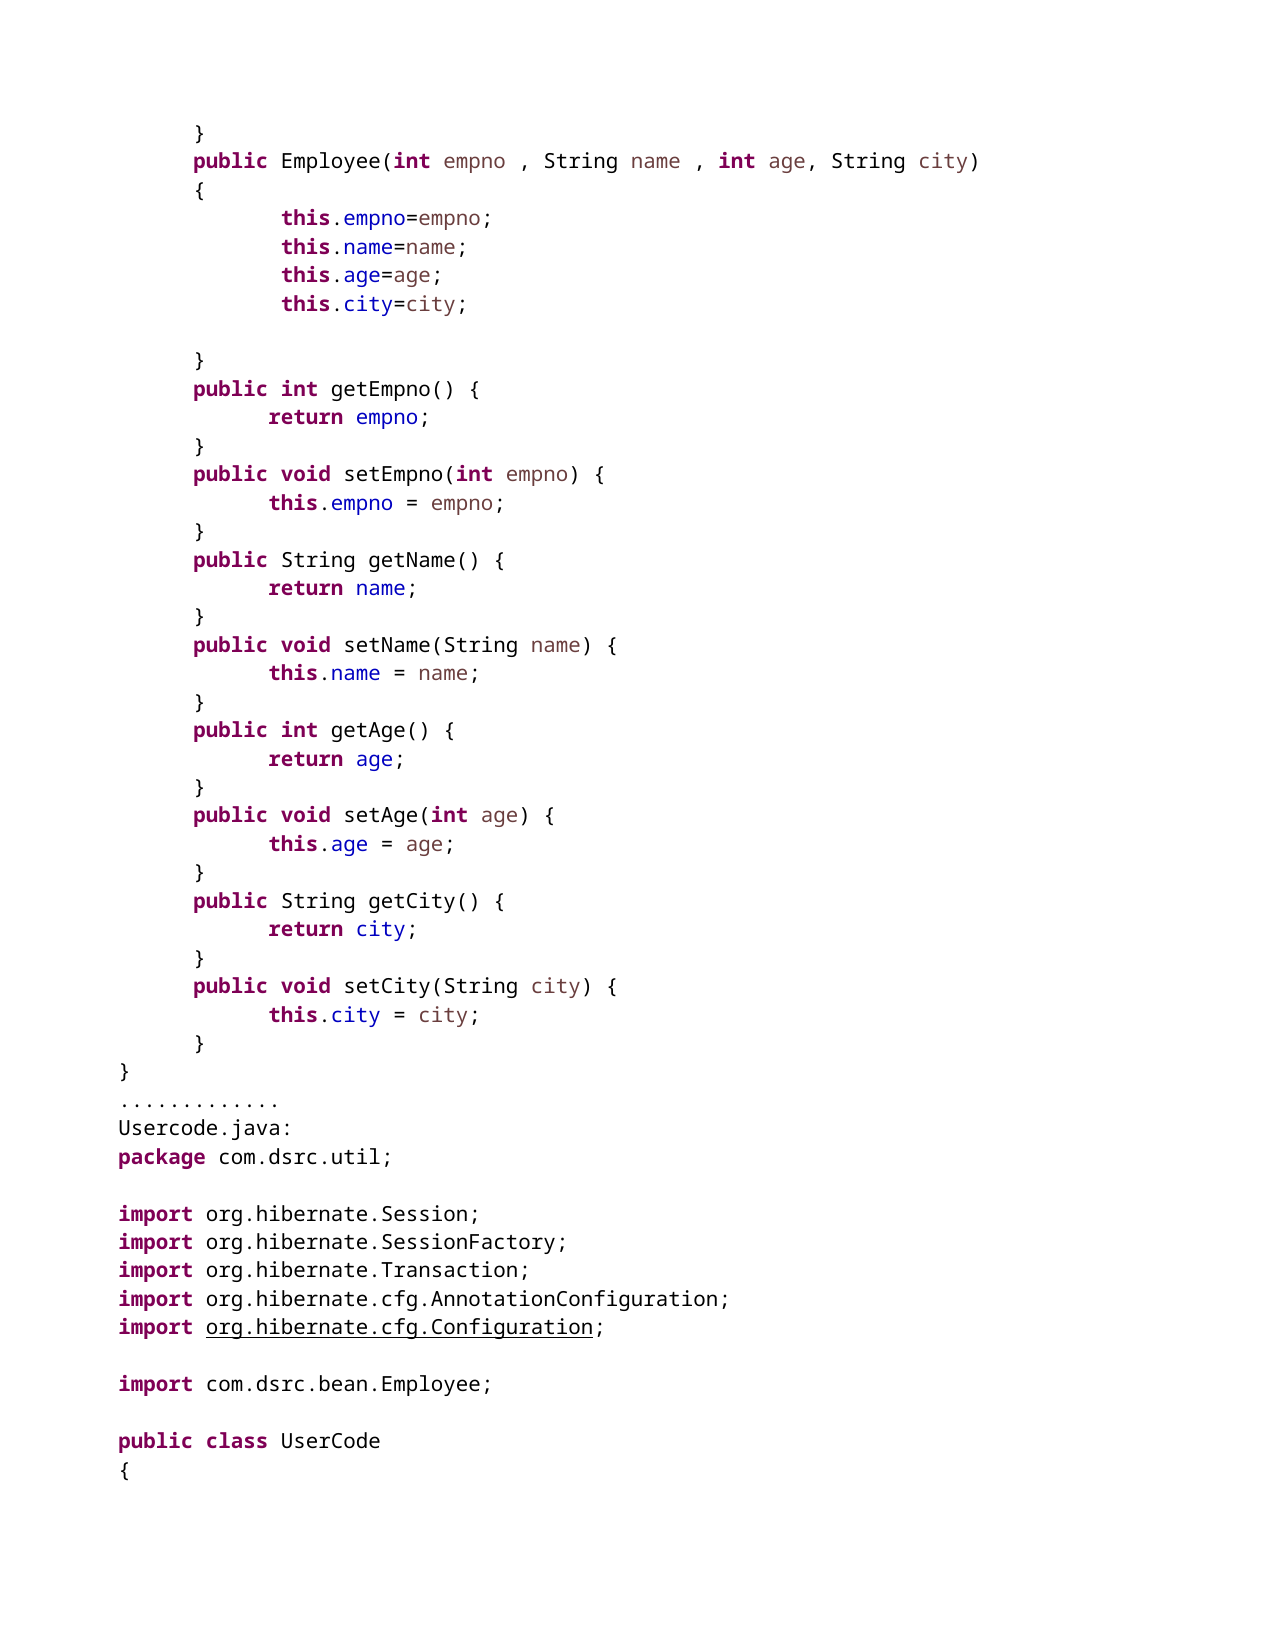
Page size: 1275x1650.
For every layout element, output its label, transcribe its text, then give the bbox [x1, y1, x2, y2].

text public class UserCode [118, 1426, 1157, 1455]
text Usercode.java: [118, 1113, 1157, 1142]
text public void setEmpno(int empno) { [118, 459, 1157, 488]
text } [118, 516, 1157, 545]
text import org.hibernate.Transaction; [118, 1256, 1157, 1284]
text } [118, 772, 1157, 801]
text return empno; [118, 402, 1157, 431]
text return city; [118, 914, 1157, 943]
text this.empno = empno; [118, 488, 1157, 516]
text public void setAge(int age) { [118, 801, 1157, 829]
text this.age = age; [118, 829, 1157, 857]
text this.age=age; [118, 260, 1157, 289]
text } [118, 943, 1157, 971]
text { [118, 1455, 1157, 1483]
text public void setCity(String city) { [118, 971, 1157, 1000]
text { [118, 175, 1157, 203]
text public String getName() { [118, 545, 1157, 573]
text this.empno=empno; [118, 203, 1157, 232]
text } [118, 1057, 1157, 1085]
text } [118, 118, 1157, 147]
text public int getEmpno() { [118, 374, 1157, 402]
text } [118, 431, 1157, 459]
text return name; [118, 573, 1157, 602]
text } [118, 346, 1157, 374]
text this.name = name; [118, 658, 1157, 687]
text public Employee(int empno , String name , int age, String city) [118, 147, 1157, 175]
text this.city=city; [118, 289, 1157, 317]
text package com.dsrc.util; [118, 1142, 1157, 1170]
text ............. [118, 1085, 1157, 1113]
text } [118, 687, 1157, 715]
text this.name=name; [118, 232, 1157, 260]
text public void setName(String name) { [118, 630, 1157, 658]
text import org.hibernate.cfg.AnnotationConfiguration; [118, 1284, 1157, 1312]
text public String getCity() { [118, 886, 1157, 914]
text return age; [118, 744, 1157, 772]
text import org.hibernate.SessionFactory; [118, 1227, 1157, 1256]
text public int getAge() { [118, 715, 1157, 744]
text } [118, 857, 1157, 886]
text import com.dsrc.bean.Employee; [118, 1369, 1157, 1398]
text import org.hibernate.Session; [118, 1199, 1157, 1227]
text } [118, 1028, 1157, 1057]
text import org.hibernate.cfg.Configuration; [118, 1312, 1157, 1341]
text } [118, 602, 1157, 630]
text this.city = city; [118, 1000, 1157, 1028]
